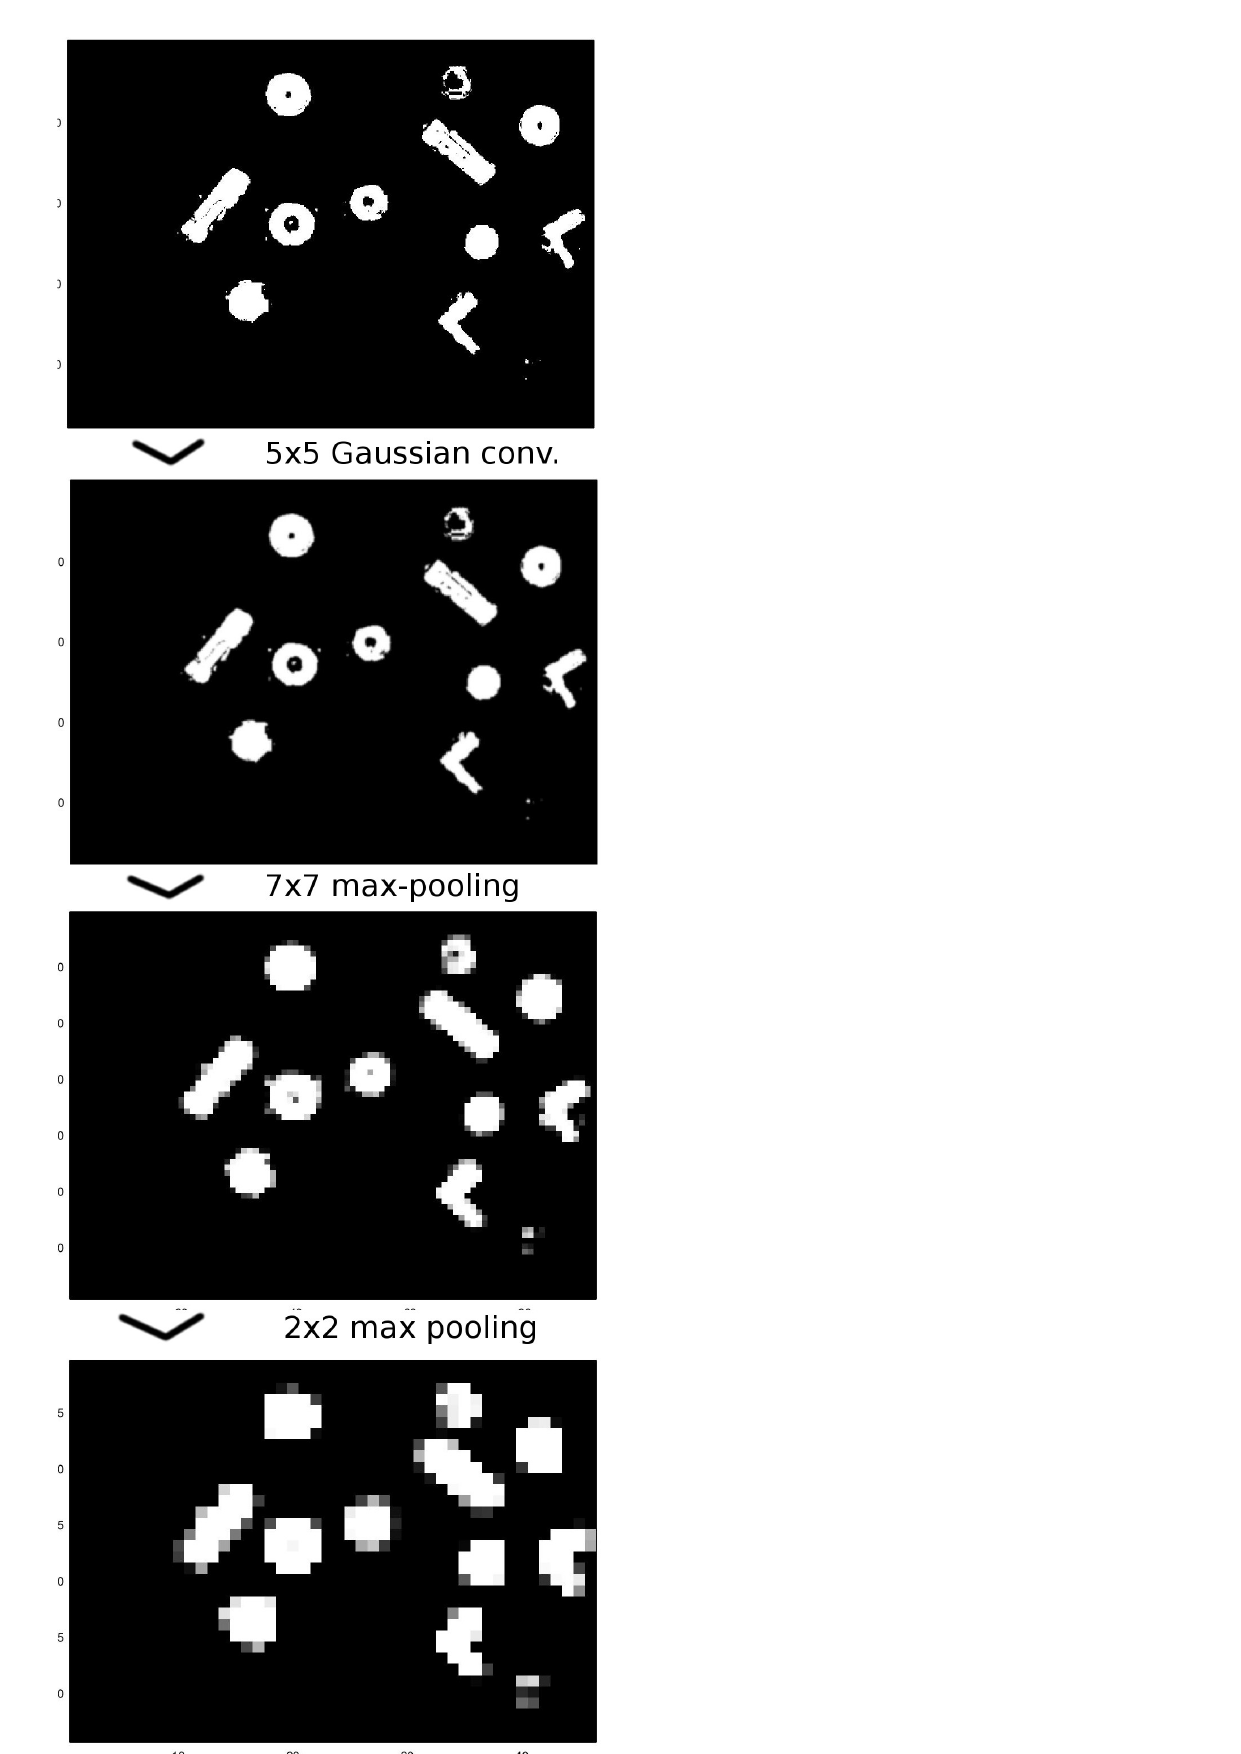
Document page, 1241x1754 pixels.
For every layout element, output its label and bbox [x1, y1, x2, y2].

picture [57, 28, 608, 1754]
